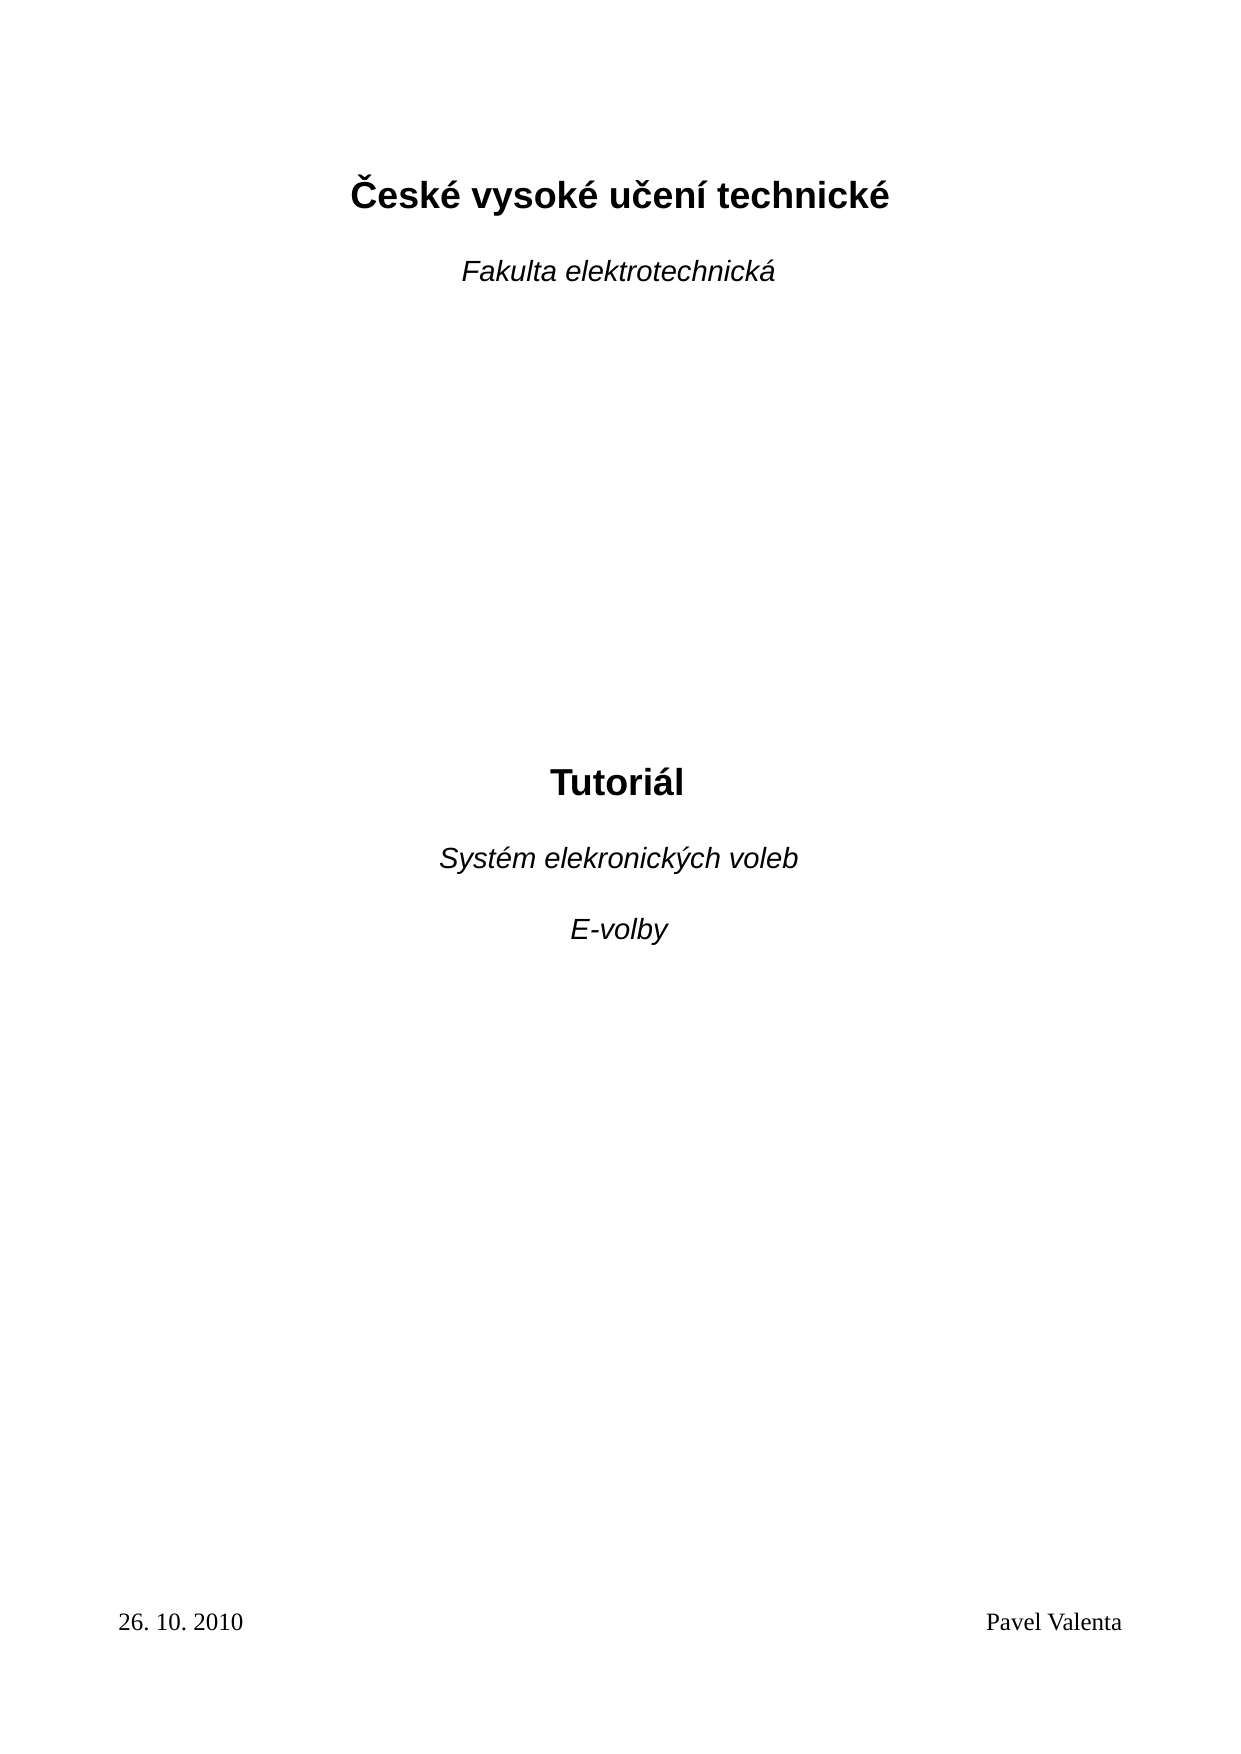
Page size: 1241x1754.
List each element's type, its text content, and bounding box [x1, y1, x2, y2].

title Tutoriál [112, 761, 1122, 804]
subtitle E-volby [118, 912, 1122, 946]
title České vysoké učení technické [118, 174, 1122, 217]
subtitle Fakulta elektrotechnická [118, 254, 1122, 288]
subtitle Systém elekronických voleb [118, 841, 1122, 875]
